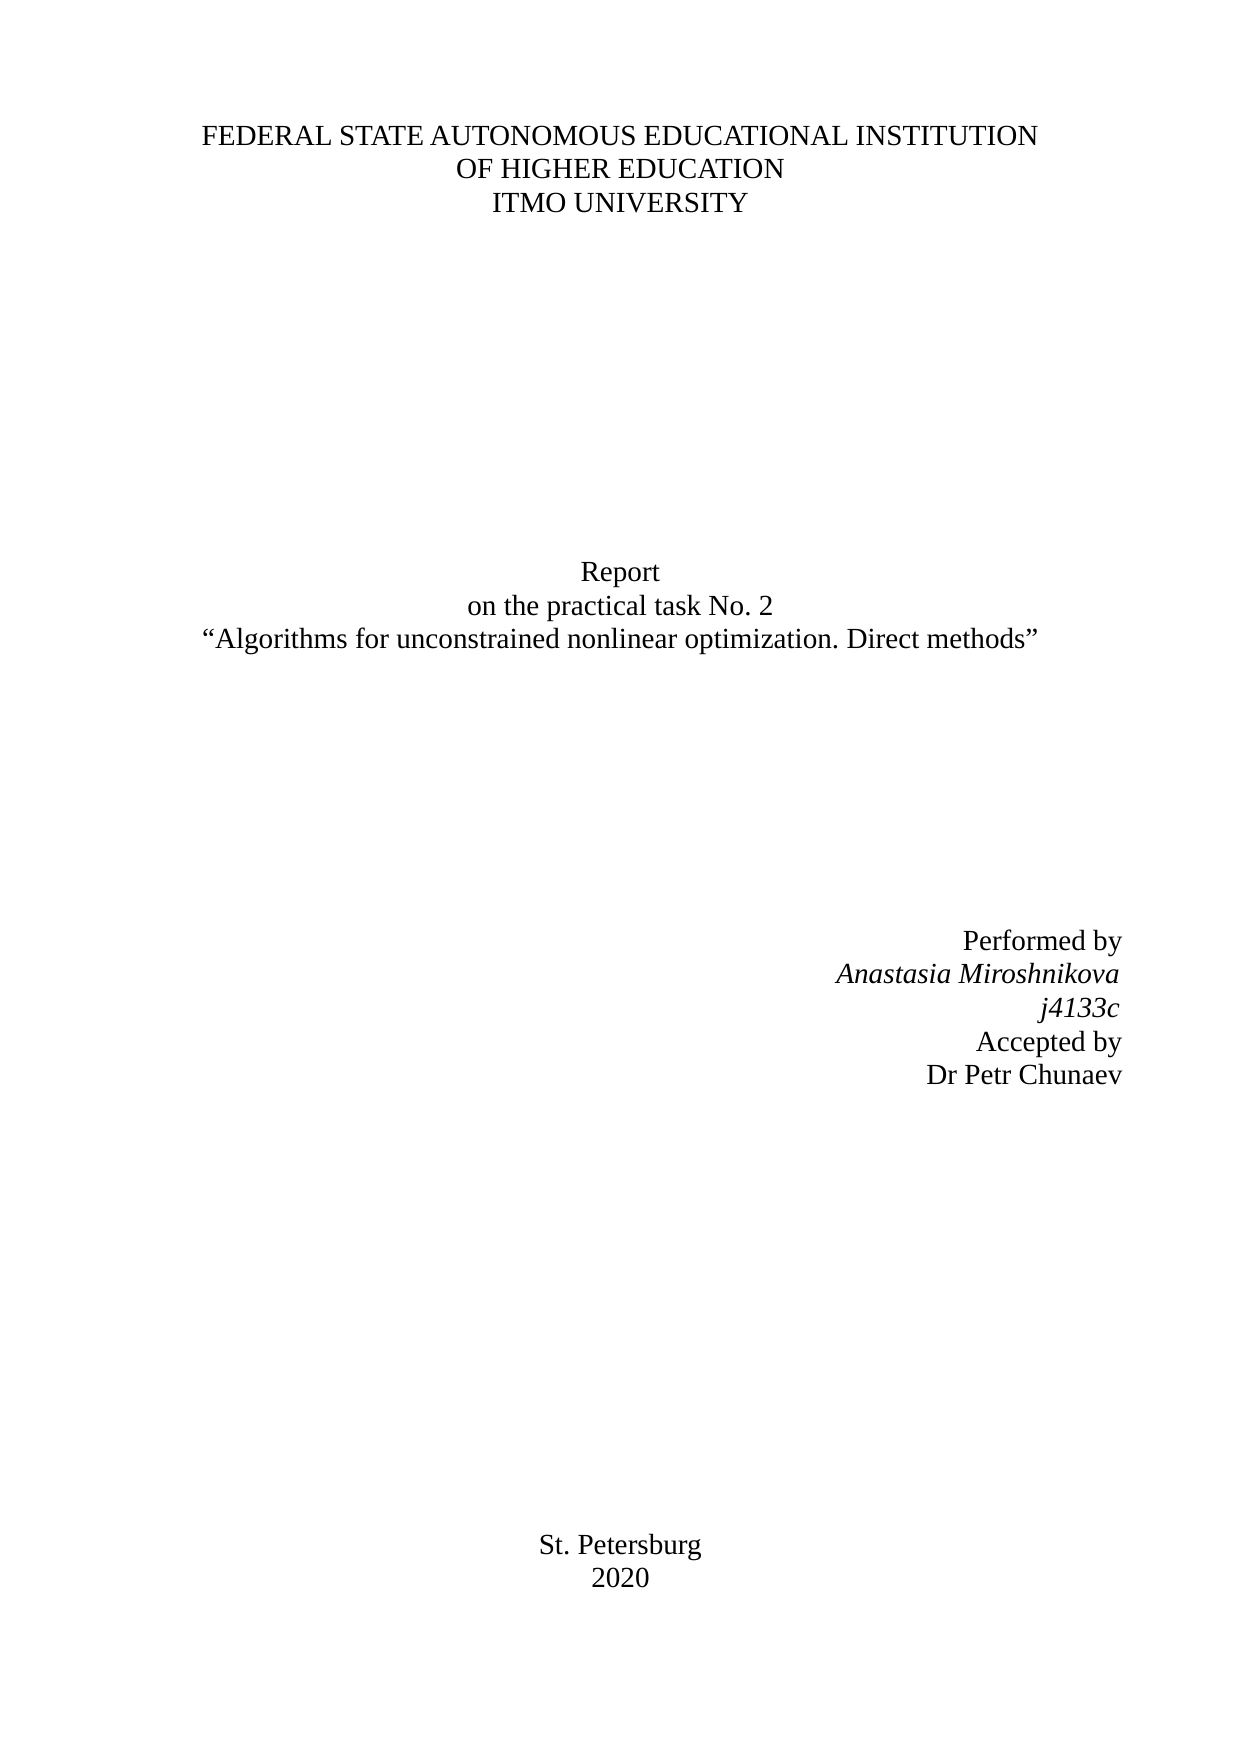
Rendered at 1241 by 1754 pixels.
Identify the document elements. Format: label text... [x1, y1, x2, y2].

text j4133c [118, 990, 1122, 1024]
text Anastasia Miroshnikova [118, 957, 1122, 990]
text Report [118, 554, 1122, 588]
text FEDERAL STATE AUTONOMOUS EDUCATIONAL INSTITUTION [118, 118, 1122, 152]
text Accepted by [118, 1024, 1122, 1057]
text OF HIGHER EDUCATION [118, 152, 1122, 185]
text “Algorithms for unconstrained nonlinear optimization. Direct methods” [118, 621, 1122, 655]
text St. Petersburg [118, 1527, 1122, 1560]
text ITMO UNIVERSITY [118, 185, 1122, 219]
text on the practical task No. 2 [118, 588, 1122, 621]
text Dr Petr Chunaev [118, 1057, 1122, 1091]
text Performed by [118, 923, 1122, 957]
text 2020 [118, 1560, 1122, 1594]
